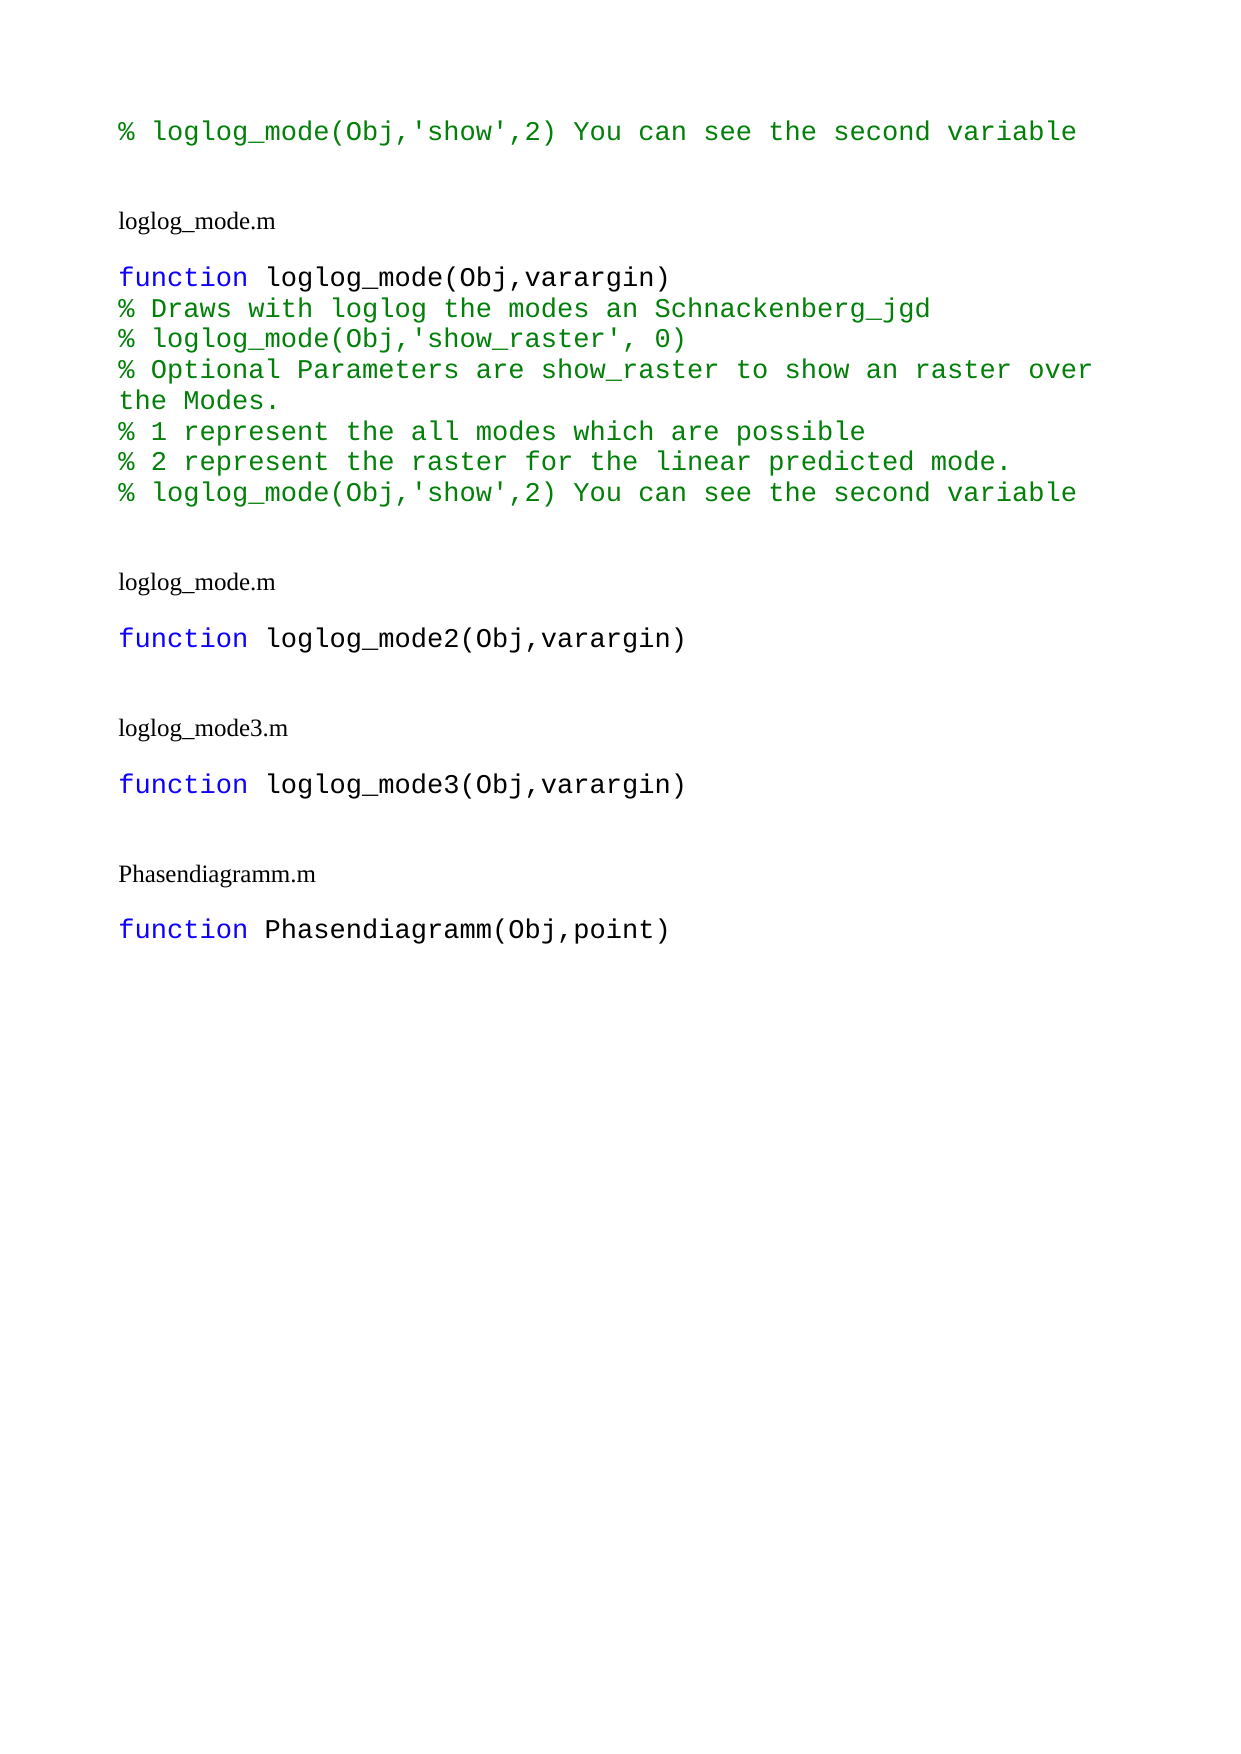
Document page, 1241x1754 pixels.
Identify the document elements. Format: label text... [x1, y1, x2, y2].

text % Optional Parameters are show_raster to show an raster over the Modes. [118, 356, 1122, 417]
text function loglog_mode3(Obj,varargin) [118, 770, 1122, 801]
text function loglog_mode(Obj,varargin) [118, 264, 1122, 294]
text % 1 represent the all modes which are possible [118, 417, 1122, 448]
text function Phasendiagramm(Obj,point) [118, 916, 1122, 947]
text % Draws with loglog the modes an Schnackenberg_jgd [118, 294, 1122, 325]
text % loglog_mode(Obj,'show',2) You can see the second variable [118, 118, 1122, 149]
text Phasendiagramm.m [118, 859, 1122, 887]
text loglog_mode.m [118, 567, 1122, 596]
text % loglog_mode(Obj,'show_raster', 0) [118, 325, 1122, 356]
text function loglog_mode2(Obj,varargin) [118, 625, 1122, 655]
text % loglog_mode(Obj,'show',2) You can see the second variable [118, 479, 1122, 510]
text % 2 represent the raster for the linear predicted mode. [118, 448, 1122, 479]
text loglog_mode3.m [118, 713, 1122, 742]
text loglog_mode.m [118, 206, 1122, 235]
